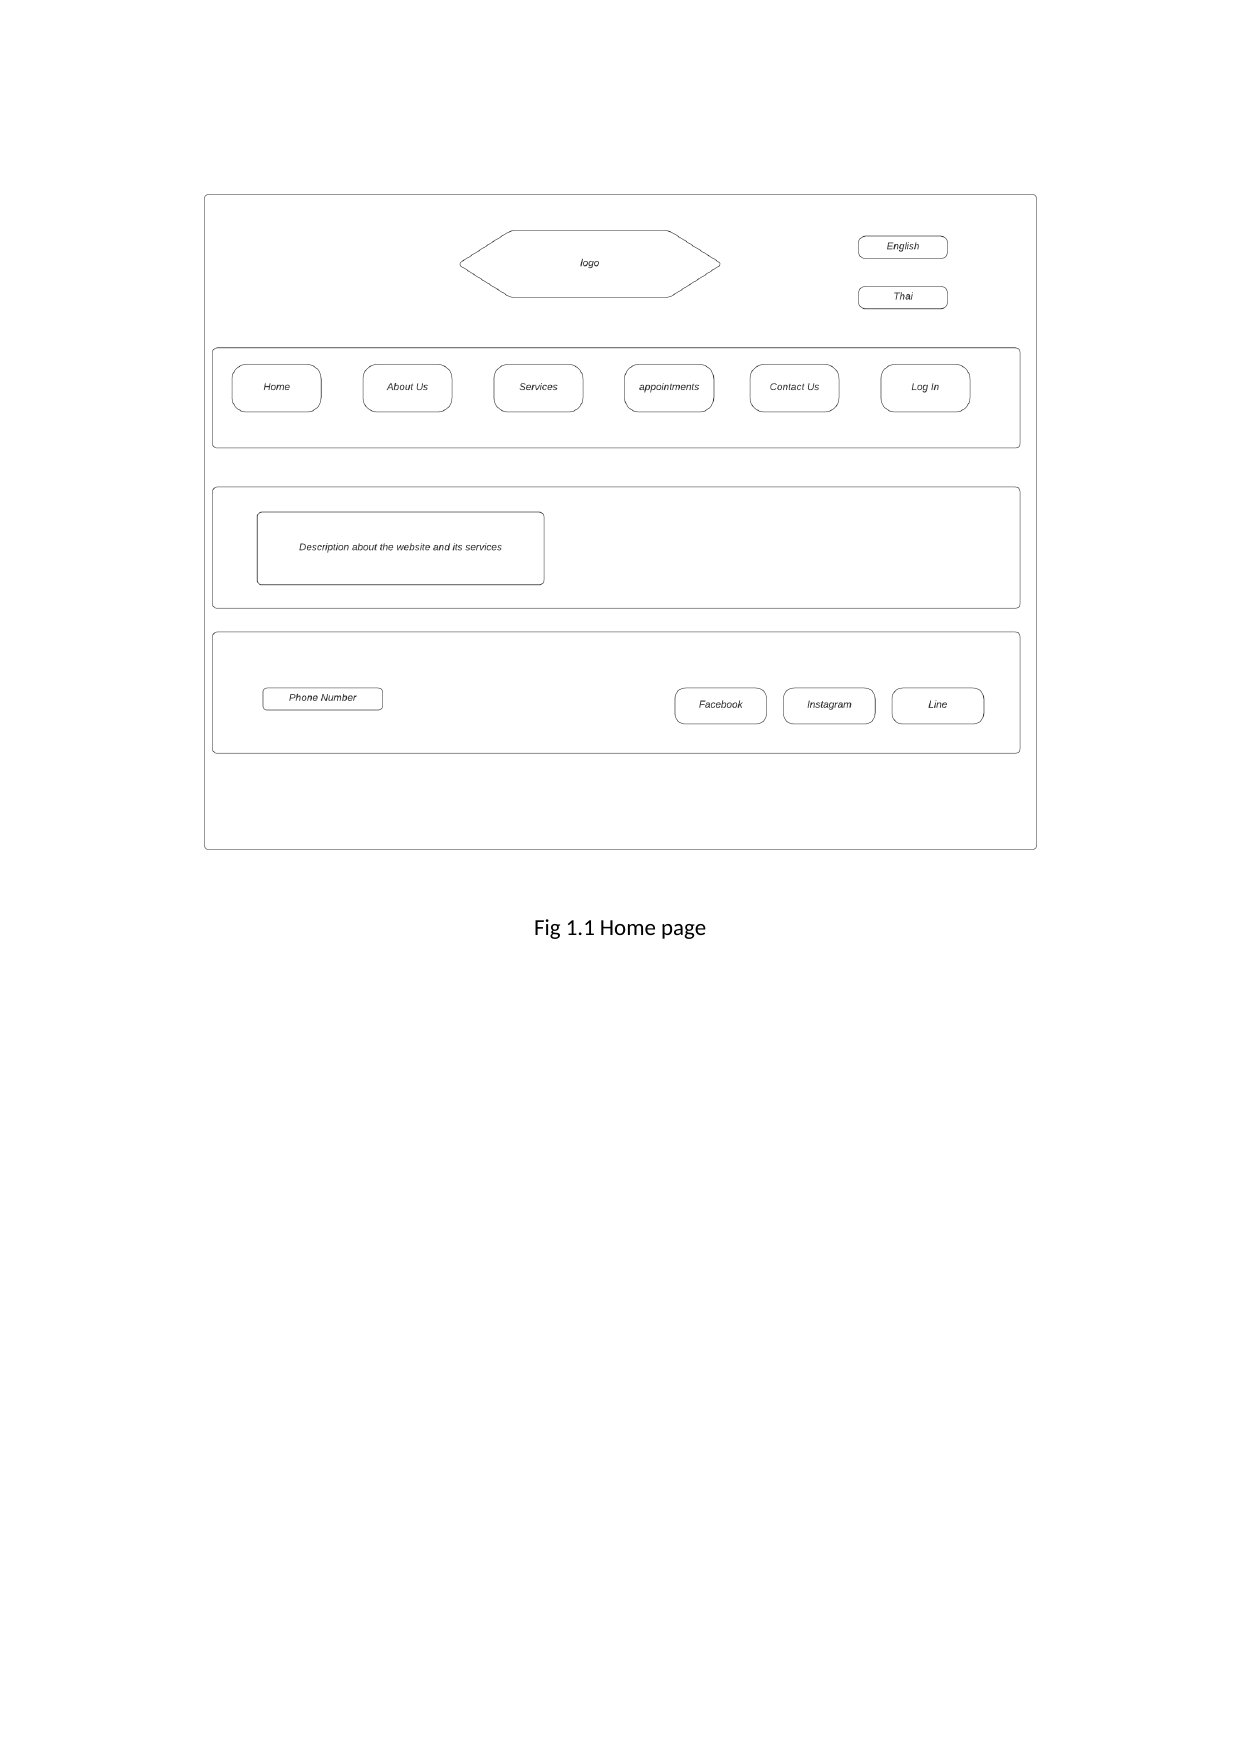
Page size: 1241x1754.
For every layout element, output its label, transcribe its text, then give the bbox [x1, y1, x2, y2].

text Fig 1.1 Home page [150, 913, 1090, 941]
